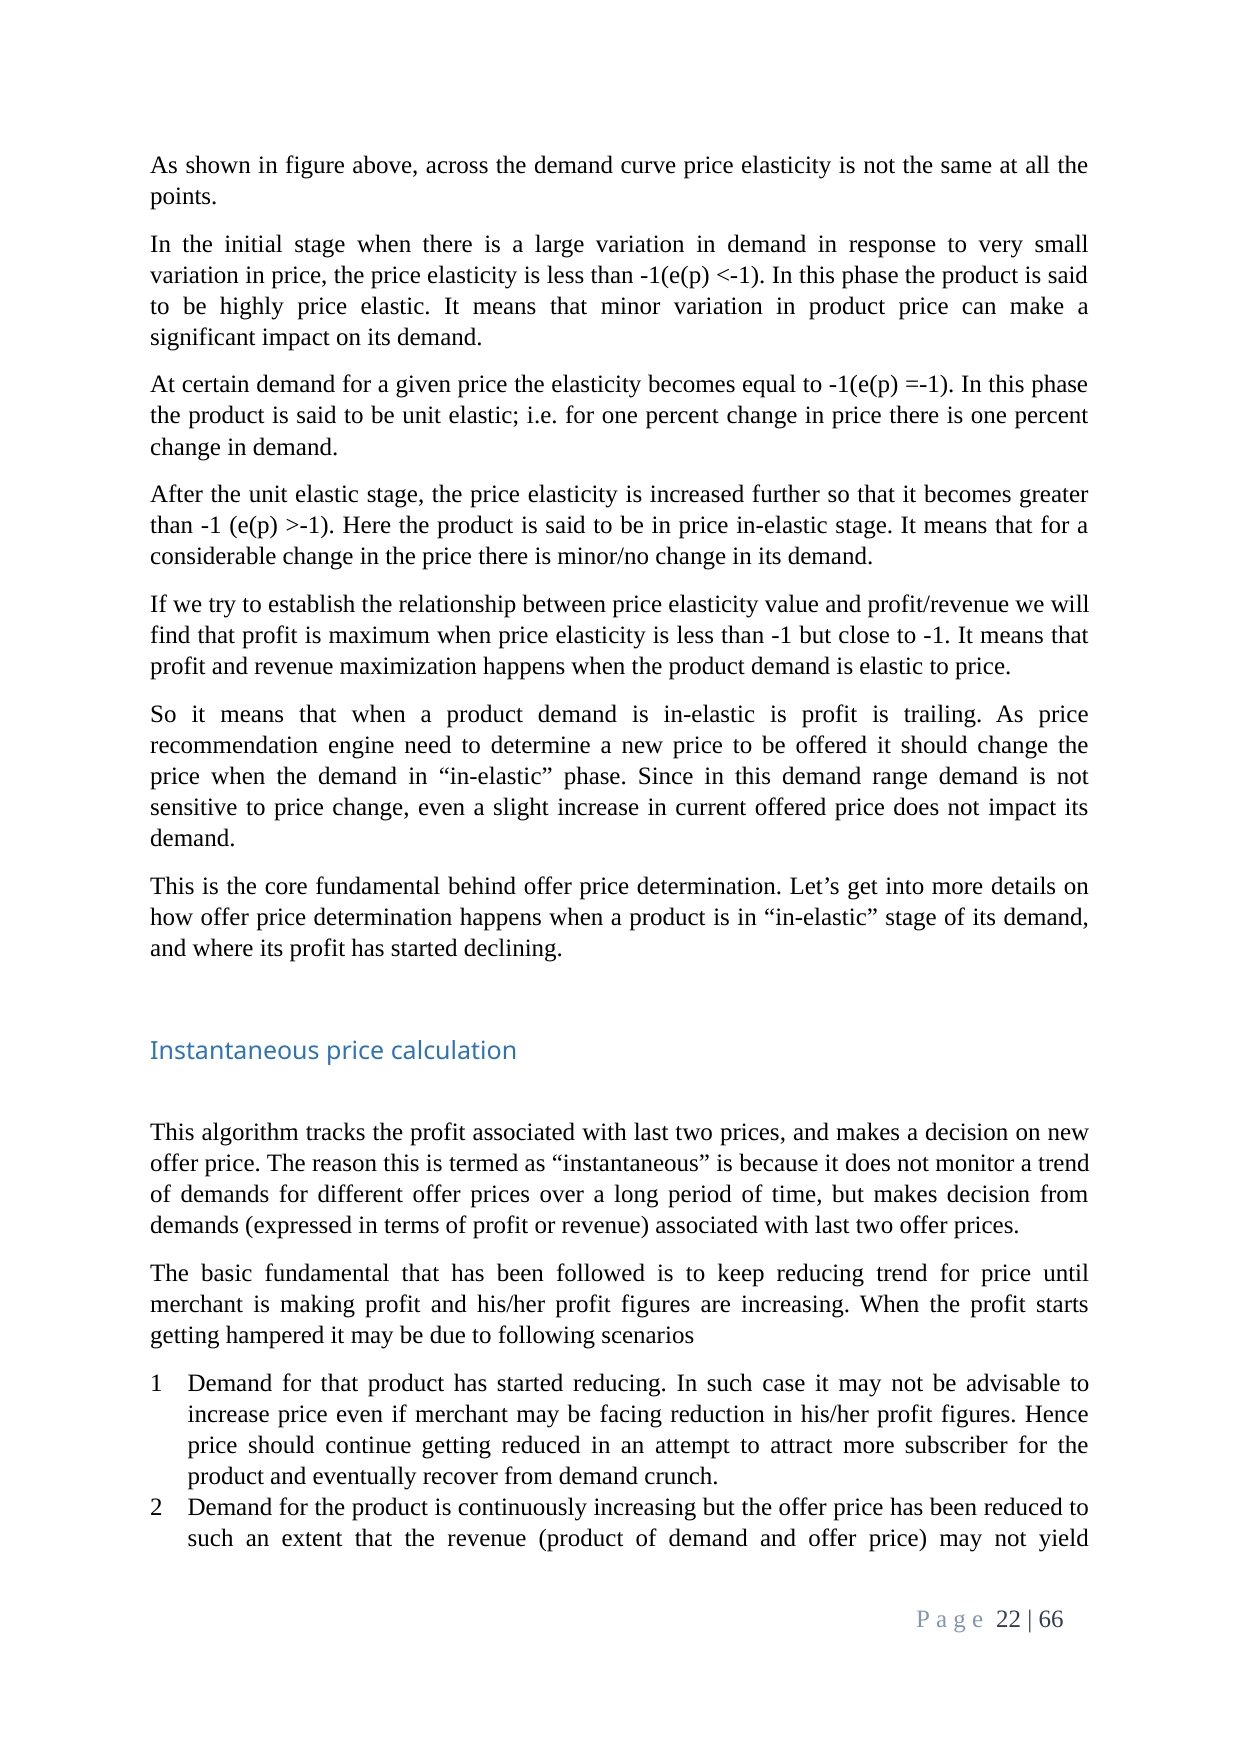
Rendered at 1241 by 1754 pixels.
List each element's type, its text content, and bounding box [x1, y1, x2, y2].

text So it means that when a product demand is in-elastic is profit is trailing. As price recommendation engine need to determine a new price to be offered it should change the price when the demand in “in-elastic” phase. Since in this demand range demand is not sensitive to price change, even a slight increase in current offered price does not impact its demand. [150, 699, 1090, 852]
text As shown in figure above, across the demand curve price elasticity is not the same at all the points. [150, 150, 1090, 210]
list Demand for that product has started reducing. In such case it may not be advisable to increase price even if merchant may be facing reduction in his/her profit figures. Hence price should continue getting reduced in an attempt to attract more subscriber for the product and eventually recover from demand crunch. [150, 1368, 1090, 1489]
list Demand for the product is continuously increasing but the offer price has been reduced to such an extent that the revenue (product of demand and offer price) may not yield [150, 1492, 1090, 1552]
subtitle Instantaneous price calculation [150, 1032, 1090, 1067]
text The basic fundamental that has been followed is to keep reducing trend for price until merchant is making profit and his/her profit figures are increasing. When the profit starts getting hampered it may be due to following scenarios [150, 1258, 1090, 1349]
text If we try to establish the relationship between price elasticity value and profit/revenue we will find that profit is maximum when price elasticity is less than -1 but close to -1. It means that profit and revenue maximization happens when the product demand is elastic to price. [150, 589, 1090, 680]
text This is the core fundamental behind offer price determination. Let’s get into more details on how offer price determination happens when a product is in “in-elastic” stage of its demand, and where its profit has started declining. [150, 871, 1090, 962]
text After the unit elastic stage, the price elasticity is increased further so that it becomes greater than -1 (e(p) >-1). Here the product is said to be in price in-elastic stage. It means that for a considerable change in the price there is minor/no change in its demand. [150, 479, 1090, 570]
text At certain demand for a given price the elasticity becomes equal to -1(e(p) =-1). In this phase the product is said to be unit elastic; i.e. for one percent change in price there is one percent change in demand. [150, 369, 1090, 460]
text In the initial stage when there is a large variation in demand in response to very small variation in price, the price elasticity is less than -1(e(p) <-1). In this phase the product is said to be highly price elastic. It means that minor variation in product price can make a significant impact on its demand. [150, 229, 1090, 351]
text This algorithm tracks the profit associated with last two prices, and makes a decision on new offer price. The reason this is termed as “instantaneous” is because it does not monitor a trend of demands for different offer prices over a long period of time, but makes decision from demands (expressed in terms of profit or revenue) associated with last two offer prices. [150, 1117, 1090, 1239]
